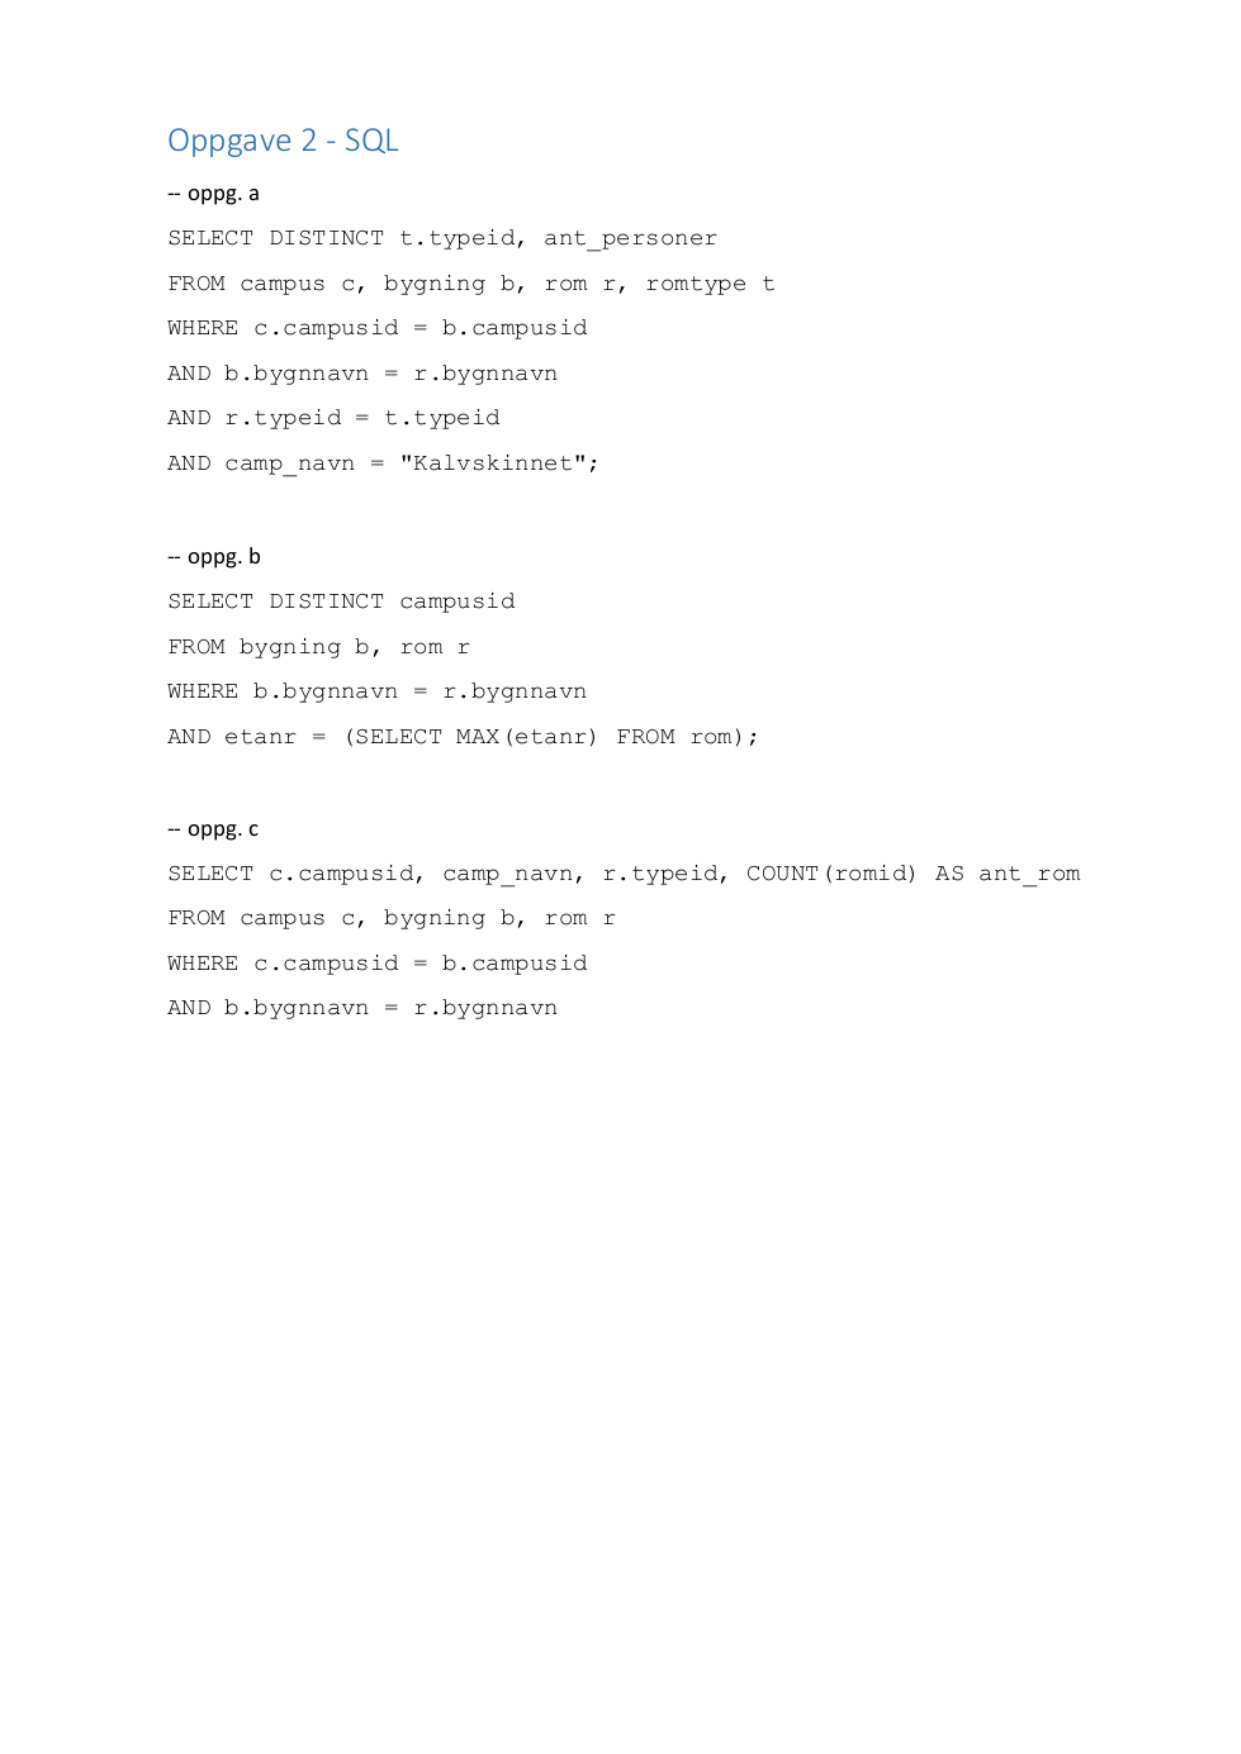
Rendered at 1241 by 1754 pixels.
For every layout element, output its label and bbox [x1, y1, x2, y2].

picture [118, 118, 1123, 1127]
